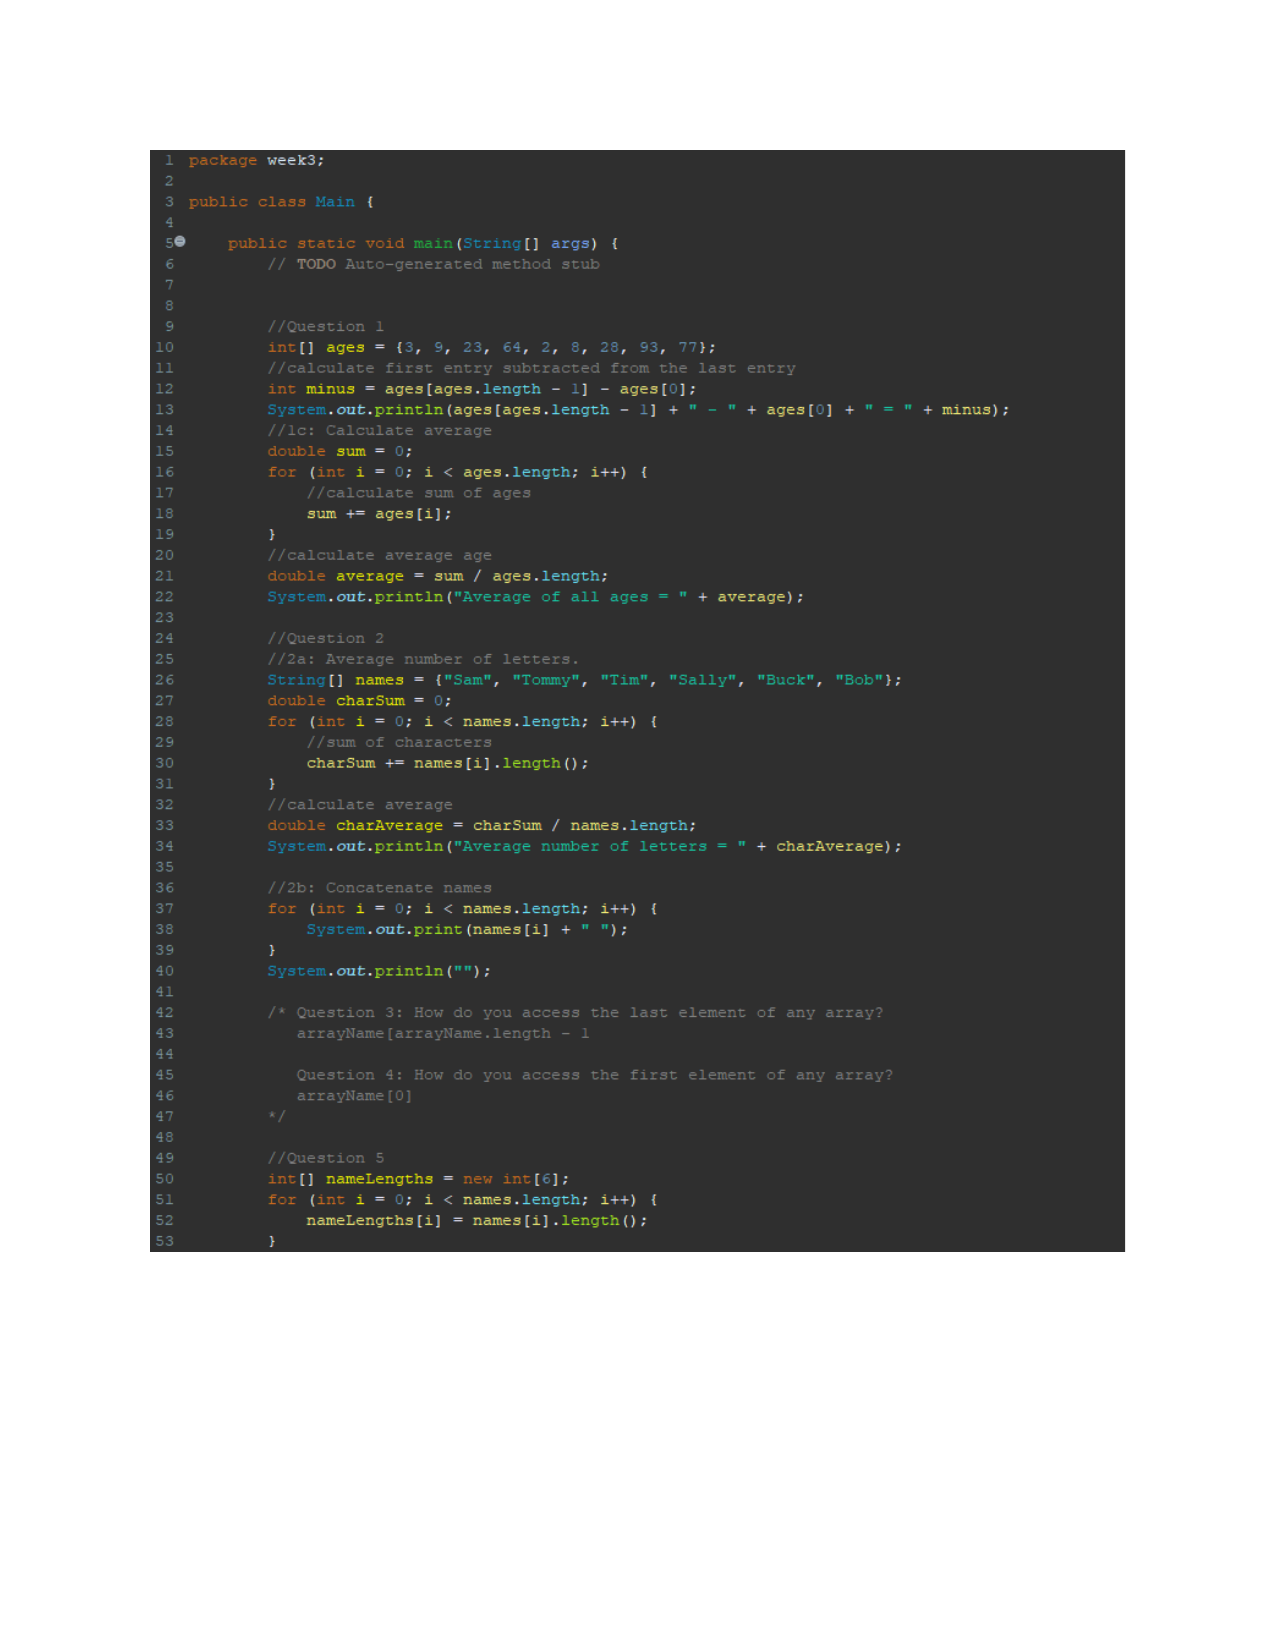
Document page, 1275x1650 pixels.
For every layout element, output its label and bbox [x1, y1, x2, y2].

picture [150, 150, 1125, 1252]
